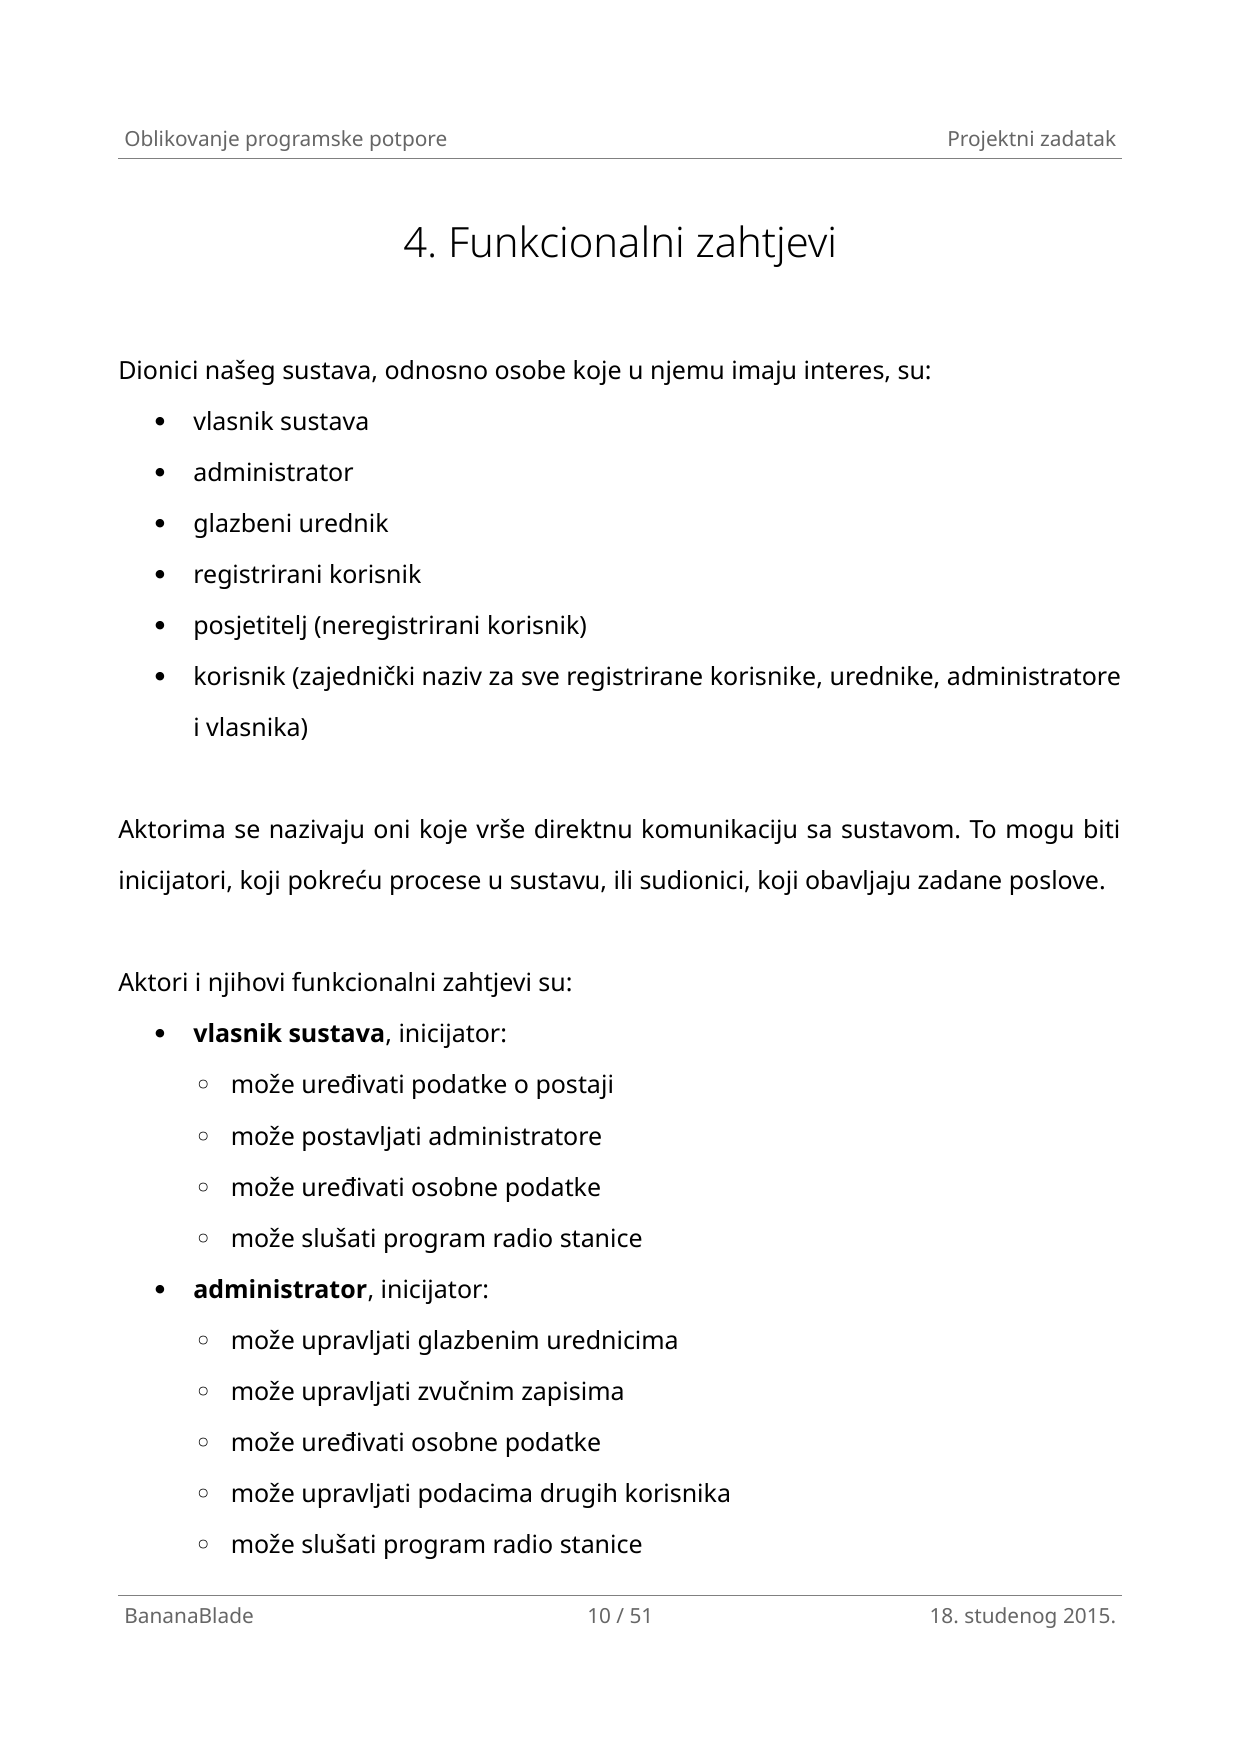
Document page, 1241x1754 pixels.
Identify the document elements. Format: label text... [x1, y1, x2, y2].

list korisnik (zajednički naziv za sve registrirane korisnike, urednike, administratore i vlasnika) [156, 659, 1122, 744]
text Aktori i njihovi funkcionalni zahtjevi su: [118, 965, 1122, 999]
list vlasnik sustava [156, 404, 1122, 438]
list registrirani korisnik [156, 557, 1122, 591]
list može uređivati osobne podatke [193, 1424, 1122, 1458]
list može uređivati osobne podatke [193, 1169, 1122, 1203]
list posjetitelj (neregistrirani korisnik) [156, 608, 1122, 642]
list može upravljati podacima drugih korisnika [193, 1476, 1122, 1509]
text Dionici našeg sustava, odnosno osobe koje u njemu imaju interes, su: [118, 353, 1122, 387]
list administrator, inicijator: [156, 1271, 1122, 1305]
list može upravljati zvučnim zapisima [193, 1373, 1122, 1407]
list može postavljati administratore [193, 1118, 1122, 1152]
list glazbeni urednik [156, 506, 1122, 540]
list može slušati program radio stanice [193, 1527, 1122, 1561]
list može uređivati podatke o postaji [193, 1067, 1122, 1101]
text Aktorima se nazivaju oni koje vrše direktnu komunikaciju sa sustavom. To mogu biti inicijatori, koji pokreću procese u sustavu, ili sudionici, koji obavljaju zadane poslove. [118, 812, 1122, 897]
subtitle 4. Funkcionalni zahtjevi [118, 213, 1122, 270]
list vlasnik sustava, inicijator: [156, 1016, 1122, 1050]
list administrator [156, 455, 1122, 489]
list može upravljati glazbenim urednicima [193, 1322, 1122, 1356]
list može slušati program radio stanice [193, 1220, 1122, 1254]
